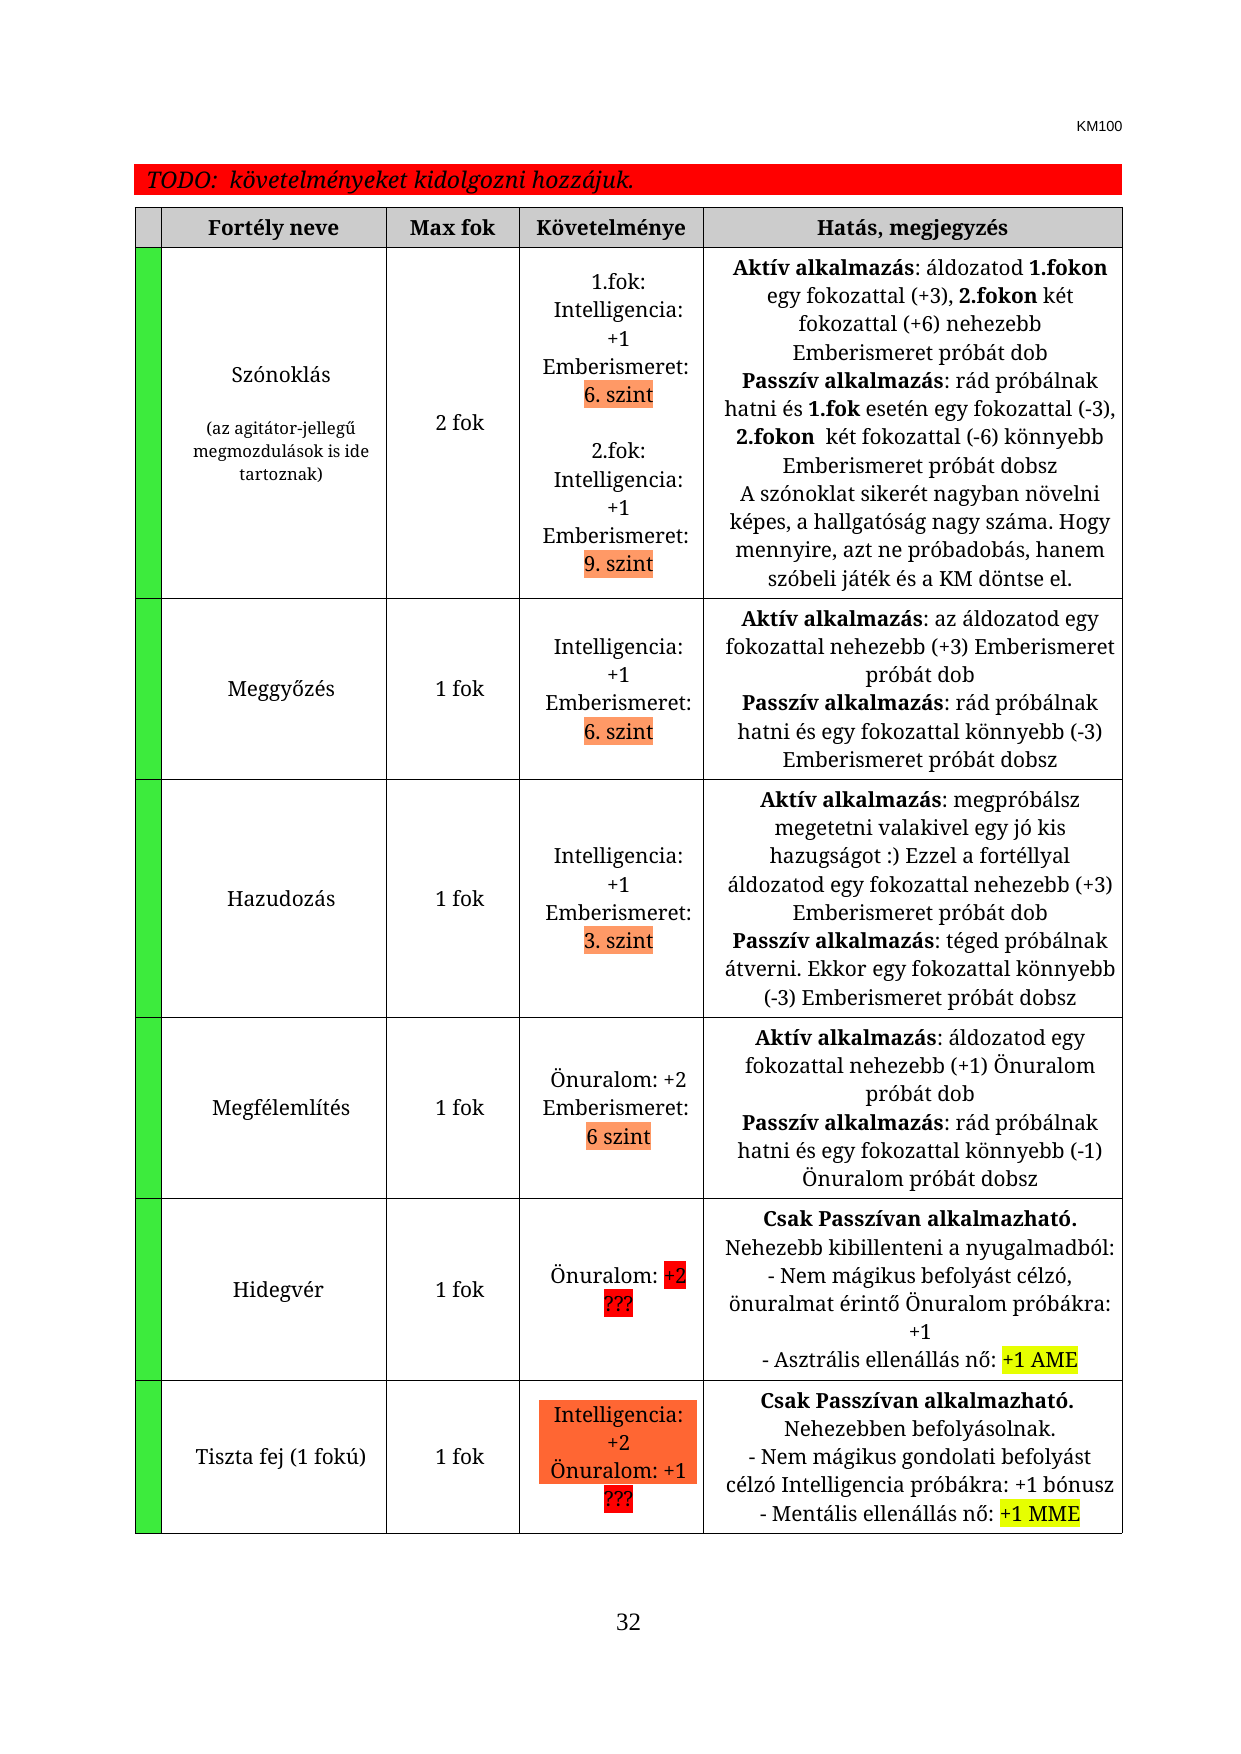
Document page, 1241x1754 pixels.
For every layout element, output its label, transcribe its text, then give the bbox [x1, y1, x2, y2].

table_cell Meggyőzés [162, 599, 386, 779]
text TODO: követelményeket kidolgozni hozzájuk. [134, 164, 1122, 195]
table_cell [136, 1018, 161, 1198]
table_cell 1 fok [387, 1018, 519, 1198]
table_cell Intelligencia: +2 Önuralom: +1 ??? [520, 1381, 703, 1533]
table_cell 2 fok [387, 248, 519, 598]
table_cell Csak Passzívan alkalmazható. Nehezebben befolyásolnak. - Nem mágikus gondolati befolyást célzó Intelligencia próbákra: +1 bónusz - Mentális ellenállás nő: +1 MME [704, 1381, 1122, 1533]
table_header Hatás, megjegyzés [704, 208, 1122, 247]
table_header [136, 208, 161, 247]
table_cell Önuralom: +2 ??? [520, 1199, 703, 1380]
table_cell Intelligencia: +1 Emberismeret: 6. szint [520, 599, 703, 779]
table_cell Aktív alkalmazás: áldozatod egy fokozattal nehezebb (+1) Önuralom próbát dob Passzív alkalmazás: rád próbálnak hatni és egy fokozattal könnyebb (-1) Önuralom próbát dobsz [704, 1018, 1122, 1198]
table_cell Önuralom: +2 Emberismeret: 6 szint [520, 1018, 703, 1198]
table_cell Tiszta fej (1 fokú) [162, 1381, 386, 1533]
table_cell [136, 1199, 161, 1380]
table_cell Aktív alkalmazás: az áldozatod egy fokozattal nehezebb (+3) Emberismeret próbát dob Passzív alkalmazás: rád próbálnak hatni és egy fokozattal könnyebb (-3) Emberismeret próbát dobsz [704, 599, 1122, 779]
table_cell 1 fok [387, 1199, 519, 1380]
table_cell [136, 1381, 161, 1533]
table_cell Szónoklás (az agitátor-jellegű megmozdulások is ide tartoznak) [162, 248, 386, 598]
table_cell Csak Passzívan alkalmazható. Nehezebb kibillenteni a nyugalmadból: - Nem mágikus befolyást célzó, önuralmat érintő Önuralom próbákra: +1 - Asztrális ellenállás nő: +1 AME [704, 1199, 1122, 1380]
table_cell Hazudozás [162, 780, 386, 1017]
table_header Követelménye [520, 208, 703, 247]
table_cell 1 fok [387, 599, 519, 779]
table_cell Hidegvér [162, 1199, 386, 1380]
table_cell Intelligencia: +1 Emberismeret: 3. szint [520, 780, 703, 1017]
table_cell 1 fok [387, 1381, 519, 1533]
table_header Max fok [387, 208, 519, 247]
table_cell 1 fok [387, 780, 519, 1017]
table_header Fortély neve [162, 208, 386, 247]
table_cell [136, 780, 161, 1017]
table_cell [136, 599, 161, 779]
table_cell Aktív alkalmazás: áldozatod 1.fokon egy fokozattal (+3), 2.fokon két fokozattal (+6) nehezebb Emberismeret próbát dob Passzív alkalmazás: rád próbálnak hatni és 1.fok esetén egy fokozattal (-3), 2.fokon két fokozattal (-6) könnyebb Emberismeret próbát dobsz A szónoklat sikerét nagyban növelni képes, a hallgatóság nagy száma. Hogy mennyire, azt ne próbadobás, hanem szóbeli játék és a KM döntse el. [704, 248, 1122, 598]
table_cell 1.fok: Intelligencia: +1 Emberismeret: 6. szint 2.fok: Intelligencia: +1 Emberismeret: 9. szint [520, 248, 703, 598]
table_cell [136, 248, 161, 598]
table_cell Megfélemlítés [162, 1018, 386, 1198]
table_cell Aktív alkalmazás: megpróbálsz megetetni valakivel egy jó kis hazugságot :) Ezzel a fortéllyal áldozatod egy fokozattal nehezebb (+3) Emberismeret próbát dob Passzív alkalmazás: téged próbálnak átverni. Ekkor egy fokozattal könnyebb (-3) Emberismeret próbát dobsz [704, 780, 1122, 1017]
